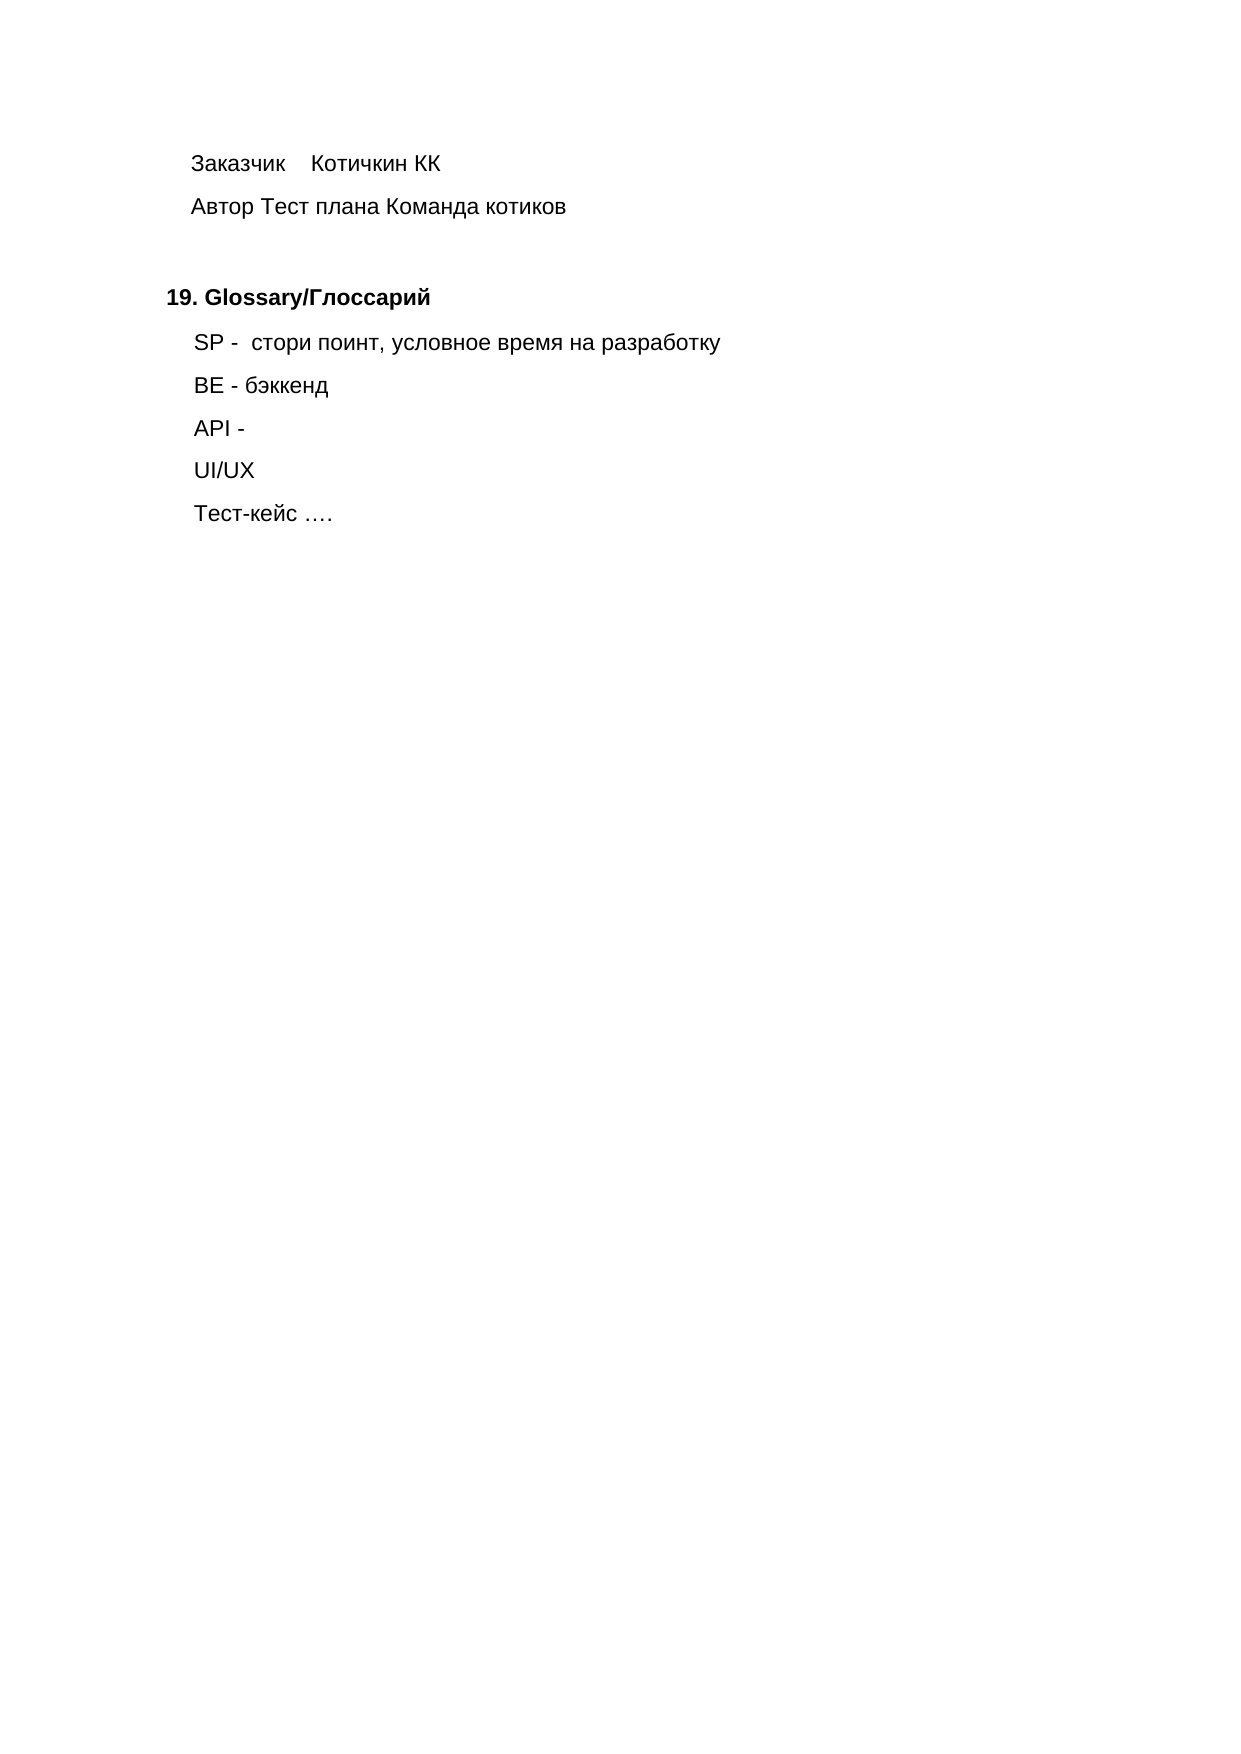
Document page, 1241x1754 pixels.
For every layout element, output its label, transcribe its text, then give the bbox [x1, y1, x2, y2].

text Тест-кейс …. [194, 500, 1090, 526]
text API - [194, 414, 1090, 441]
text UI/UX [194, 457, 1090, 484]
text Заказчик Котичкин КК [191, 150, 1090, 176]
text 19. Glossary/Глоссарий [150, 278, 1090, 312]
text Автор Тест плана Команда котиков [191, 193, 1090, 219]
text SP - стори поинт, условное время на разработку [194, 329, 1090, 356]
text BE - бэккенд [194, 372, 1090, 398]
